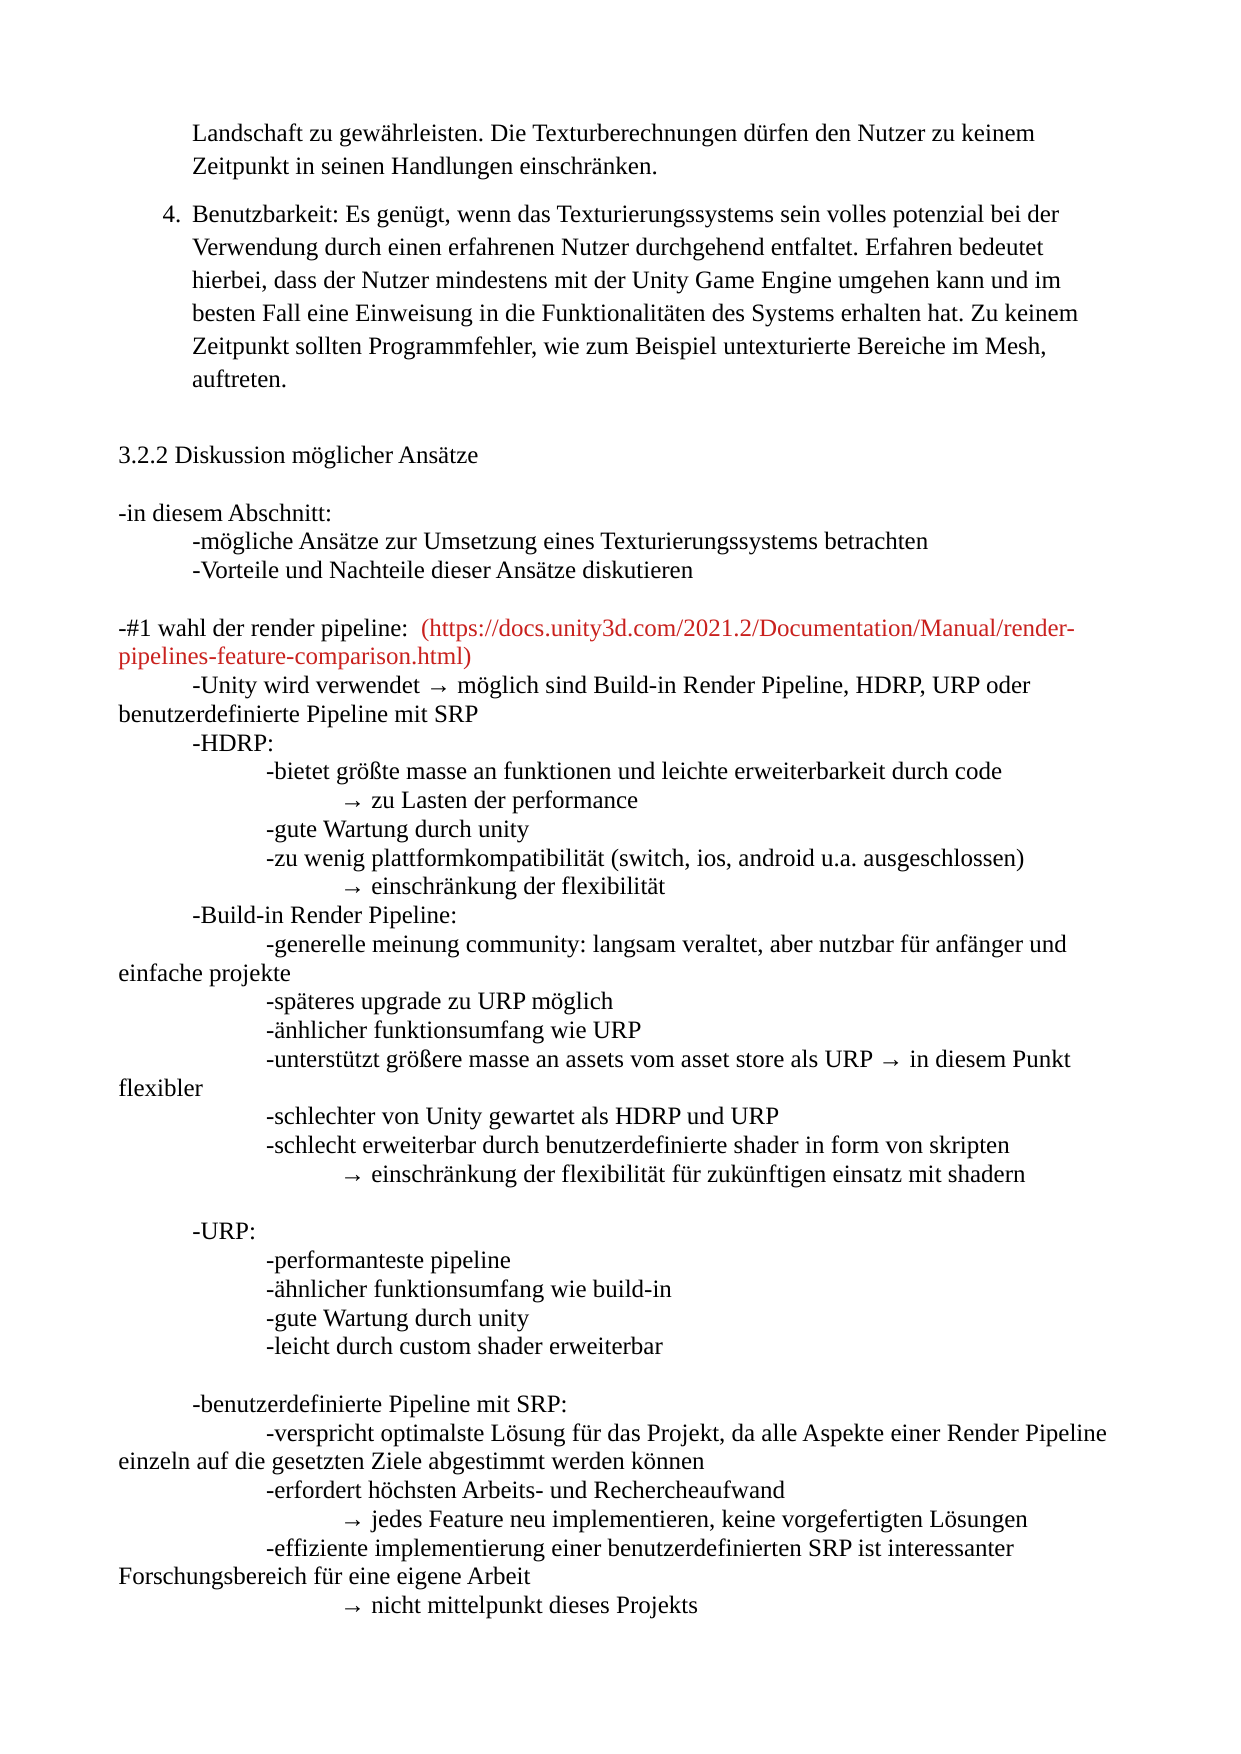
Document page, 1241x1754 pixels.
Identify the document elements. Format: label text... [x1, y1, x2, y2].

text -schlecht erweiterbar durch benutzerdefinierte shader in form von skripten [118, 1130, 1122, 1159]
text → einschränkung der flexibilität [118, 871, 1122, 900]
text -erfordert höchsten Arbeits- und Rechercheaufwand [118, 1475, 1122, 1504]
text -schlechter von Unity gewartet als HDRP und URP [118, 1101, 1122, 1130]
text -gute Wartung durch unity [118, 814, 1122, 843]
text -performanteste pipeline [118, 1245, 1122, 1274]
list Landschaft zu gewährleisten. Die Texturberechnungen dürfen den Nutzer zu keinem Zeitpunkt in seinen Handlungen einschränken. [162, 118, 1122, 180]
text -unterstützt größere masse an assets vom asset store als URP → in diesem Punkt flexibler [118, 1044, 1122, 1101]
text -URP: [118, 1216, 1122, 1245]
text -generelle meinung community: langsam veraltet, aber nutzbar für anfänger und einfache projekte [118, 929, 1122, 986]
text -änhlicher funktionsumfang wie URP [118, 1015, 1122, 1044]
text → einschränkung der flexibilität für zukünftigen einsatz mit shadern [118, 1159, 1122, 1188]
text -zu wenig plattformkompatibilität (switch, ios, android u.a. ausgeschlossen) [118, 843, 1122, 871]
text -benutzerdefinierte Pipeline mit SRP: [118, 1389, 1122, 1418]
text -ähnlicher funktionsumfang wie build-in [118, 1274, 1122, 1303]
text → jedes Feature neu implementieren, keine vorgefertigten Lösungen [118, 1504, 1122, 1533]
text → zu Lasten der performance [118, 785, 1122, 814]
text -Build-in Render Pipeline: [118, 900, 1122, 929]
text -späteres upgrade zu URP möglich [118, 986, 1122, 1015]
text 3.2.2 Diskussion möglicher Ansätze [118, 440, 1122, 469]
text -mögliche Ansätze zur Umsetzung eines Texturierungssystems betrachten [118, 526, 1122, 555]
text -leicht durch custom shader erweiterbar [118, 1331, 1122, 1360]
text -gute Wartung durch unity [118, 1303, 1122, 1331]
text -HDRP: [118, 728, 1122, 756]
text -Vorteile und Nachteile dieser Ansätze diskutieren [118, 555, 1122, 584]
text → nicht mittelpunkt dieses Projekts [118, 1590, 1122, 1619]
list Benutzbarkeit: Es genügt, wenn das Texturierungssystems sein volles potenzial bei der Verwendung durch einen erfahrenen Nutzer durchgehend entfaltet. Erfahren bedeutet hierbei, dass der Nutzer mindestens mit der Unity Game Engine umgehen kann und im besten Fall eine Einweisung in die Funktionalitäten des Systems erhalten hat. Zu keinem Zeitpunkt sollten Programmfehler, wie zum Beispiel untexturierte Bereiche im Mesh, auftreten. [162, 199, 1122, 393]
text -in diesem Abschnitt: [118, 498, 1122, 526]
text -verspricht optimalste Lösung für das Projekt, da alle Aspekte einer Render Pipeline einzeln auf die gesetzten Ziele abgestimmt werden können [118, 1418, 1122, 1475]
text -#1 wahl der render pipeline: (https://docs.unity3d.com/2021.2/Documentation/Manual/render-pipelines-feature-comparison.html) [118, 613, 1122, 670]
text -effiziente implementierung einer benutzerdefinierten SRP ist interessanter Forschungsbereich für eine eigene Arbeit [118, 1533, 1122, 1590]
text -Unity wird verwendet → möglich sind Build-in Render Pipeline, HDRP, URP oder benutzerdefinierte Pipeline mit SRP [118, 670, 1122, 728]
text -bietet größte masse an funktionen und leichte erweiterbarkeit durch code [118, 756, 1122, 785]
